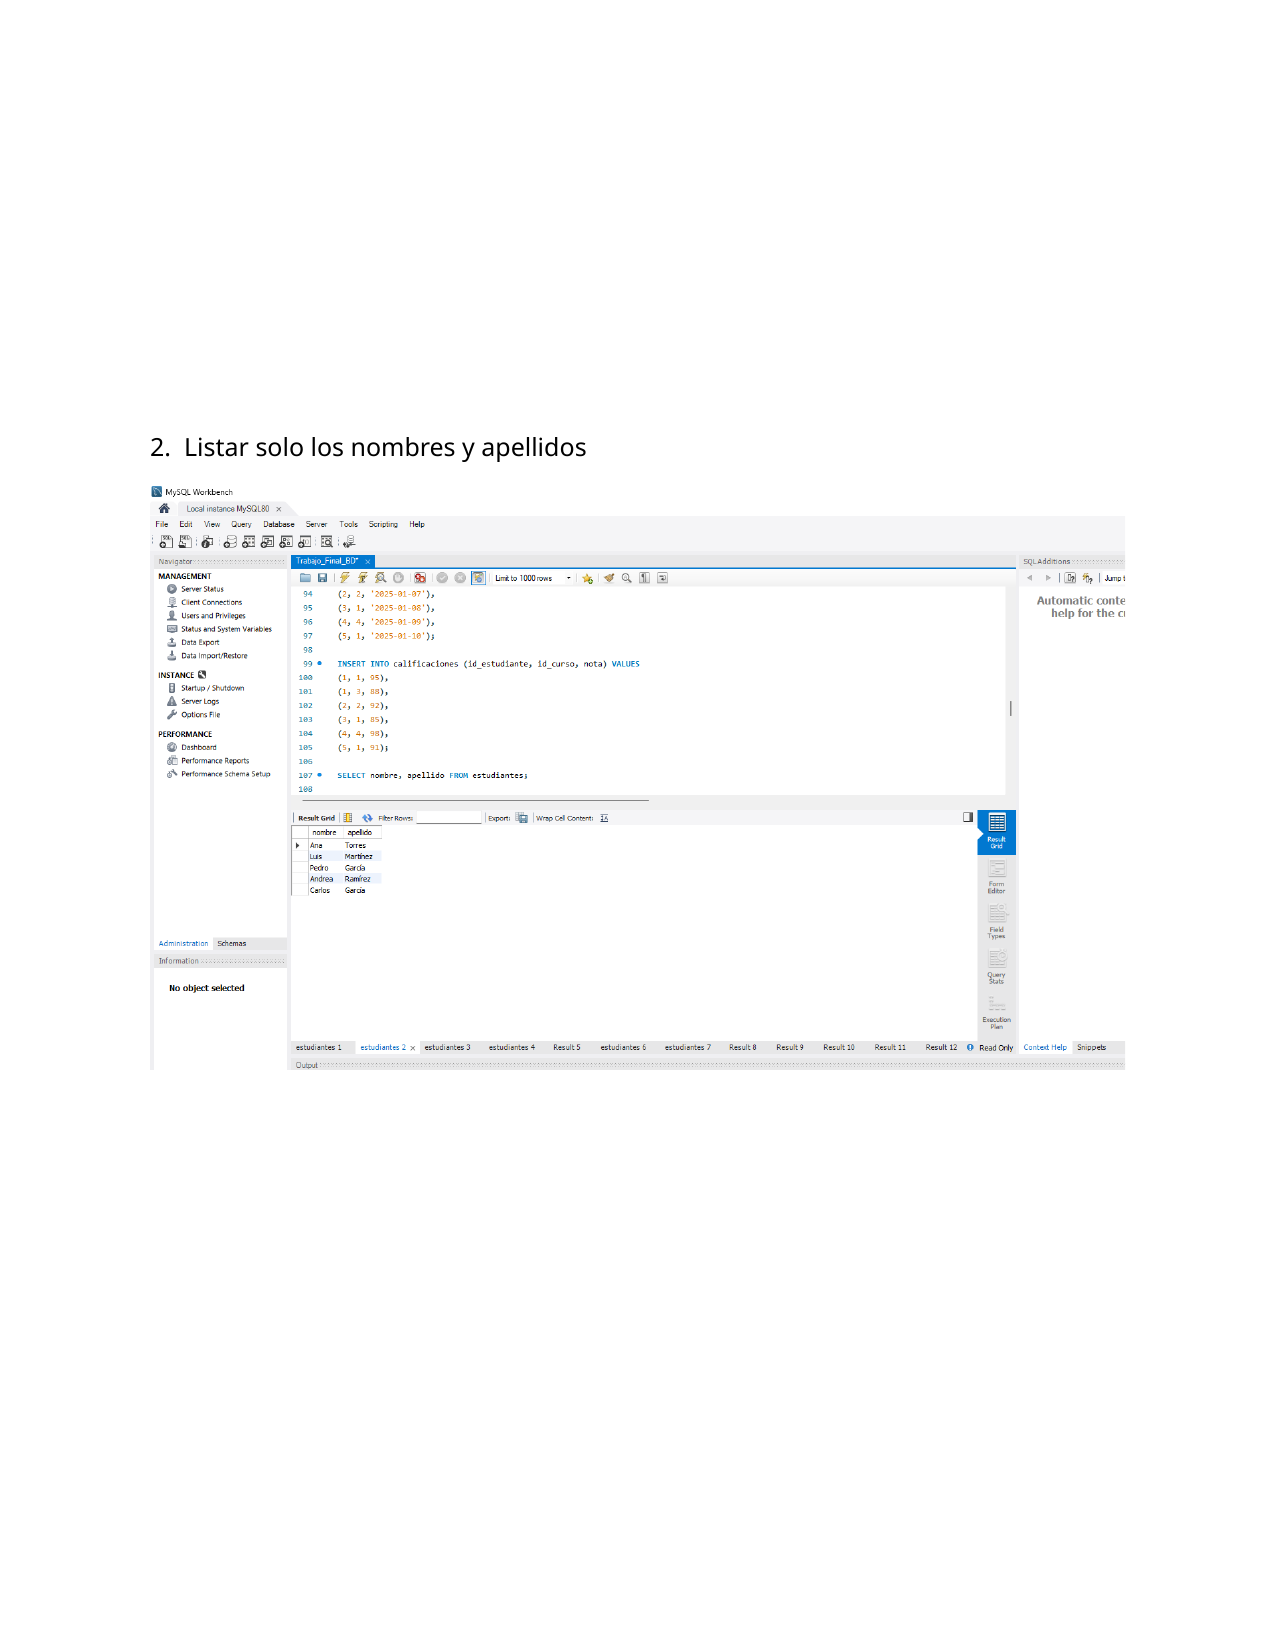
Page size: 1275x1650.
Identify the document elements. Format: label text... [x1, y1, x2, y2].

text 2. Listar solo los nombres y apellidos [150, 429, 1125, 463]
